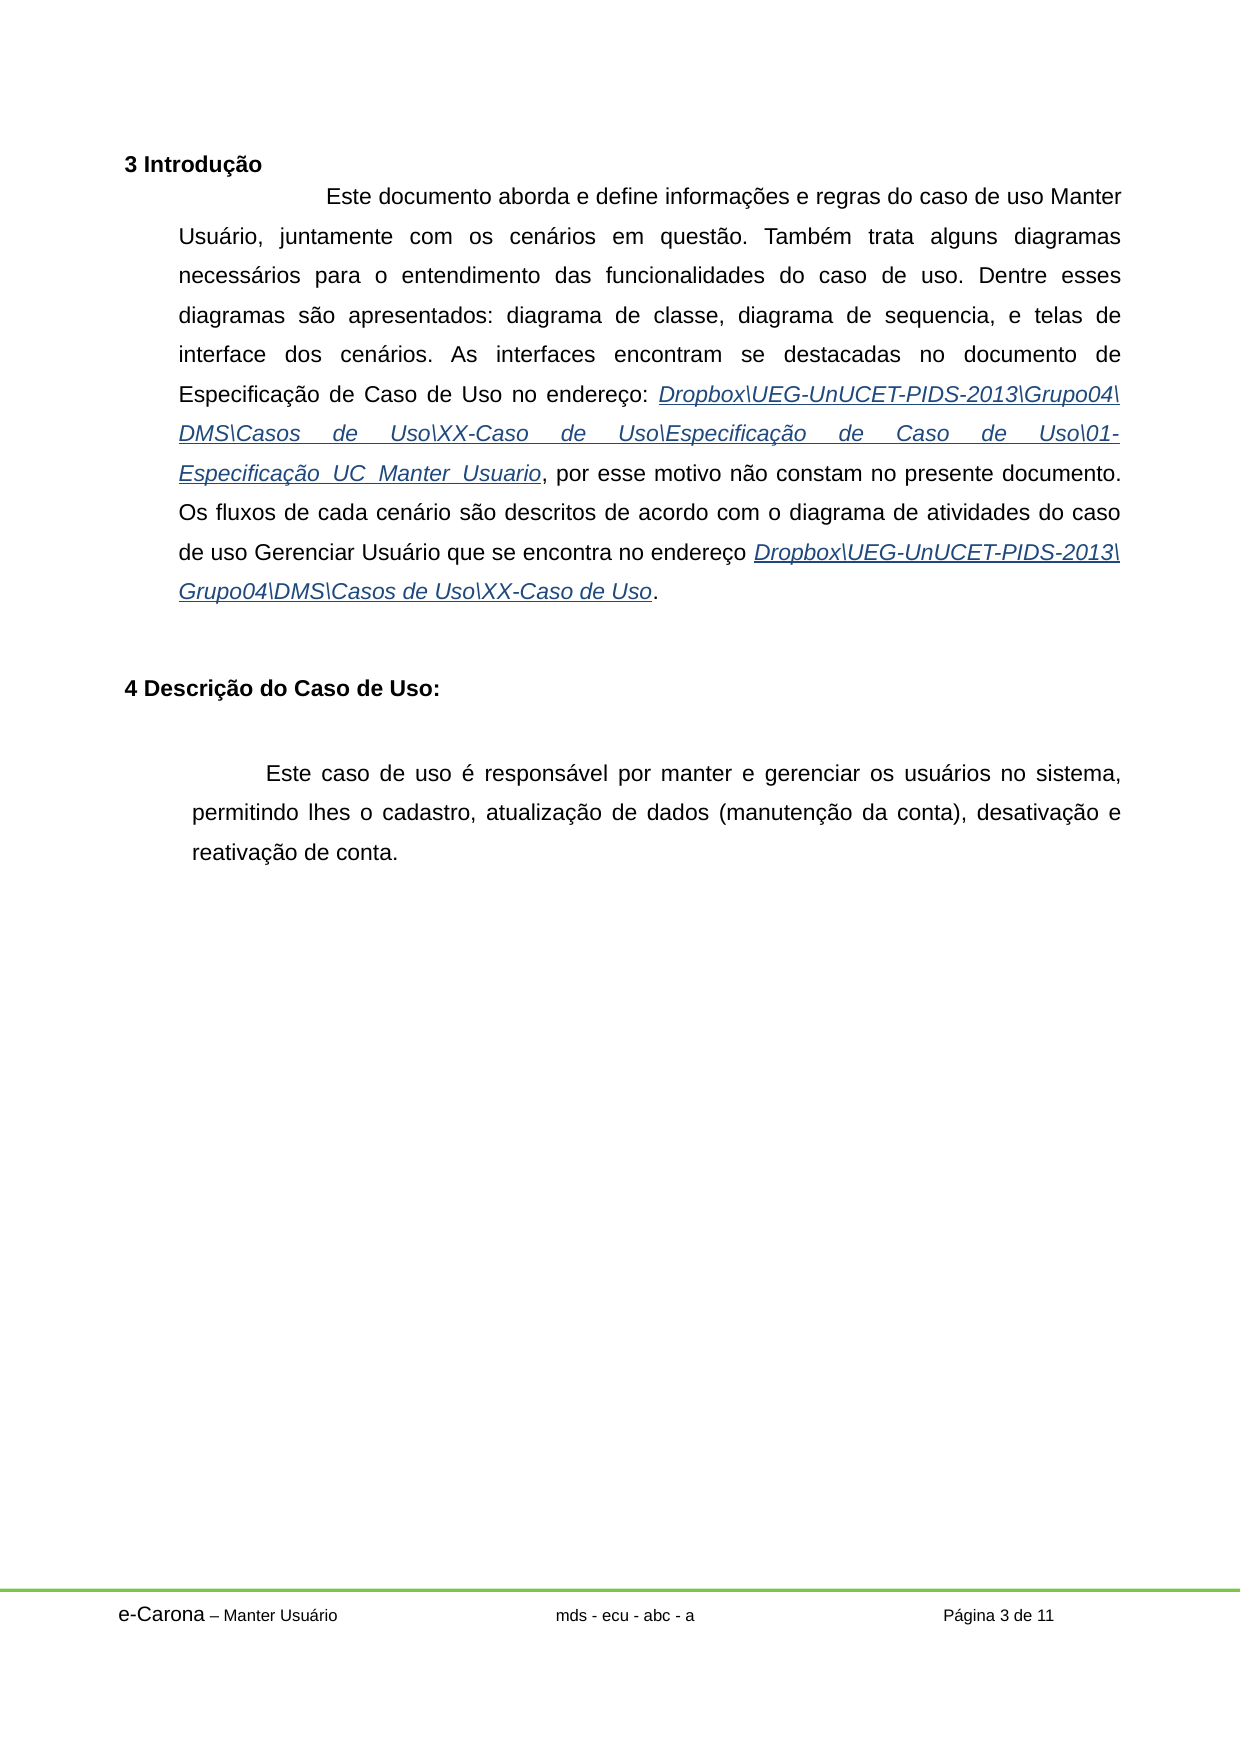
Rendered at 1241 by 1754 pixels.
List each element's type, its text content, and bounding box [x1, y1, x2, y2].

text Este documento aborda e define informações e regras do caso de uso Manter Usuário, juntamente com os cenários em questão. Também trata alguns diagramas necessários para o entendimento das funcionalidades do caso de uso. Dentre esses diagramas são apresentados: diagrama de classe, diagrama de sequencia, e telas de interface dos cenários. As interfaces encontram se destacadas no documento de Especificação de Caso de Uso no endereço: Dropbox\UEG-UnUCET-PIDS-2013\Grupo04\DMS\Casos de Uso\XX-Caso de Uso\Especificação de Caso de Uso\01-Especificação_UC_Manter_Usuario, por esse motivo não constam no presente documento. Os fluxos de cada cenário são descritos de acordo com o diagrama de atividades do caso de uso Gerenciar Usuário que se encontra no endereço Dropbox\UEG-UnUCET-PIDS-2013\Grupo04\DMS\Casos de Uso\XX-Caso de Uso. [178, 183, 1122, 604]
subtitle Descrição do Caso de Uso: [118, 675, 1122, 702]
subtitle Introdução [118, 151, 1122, 177]
text Este caso de uso é responsável por manter e gerenciar os usuários no sistema, permitindo lhes o cadastro, atualização de dados (manutenção da conta), desativação e reativação de conta. [192, 760, 1122, 865]
